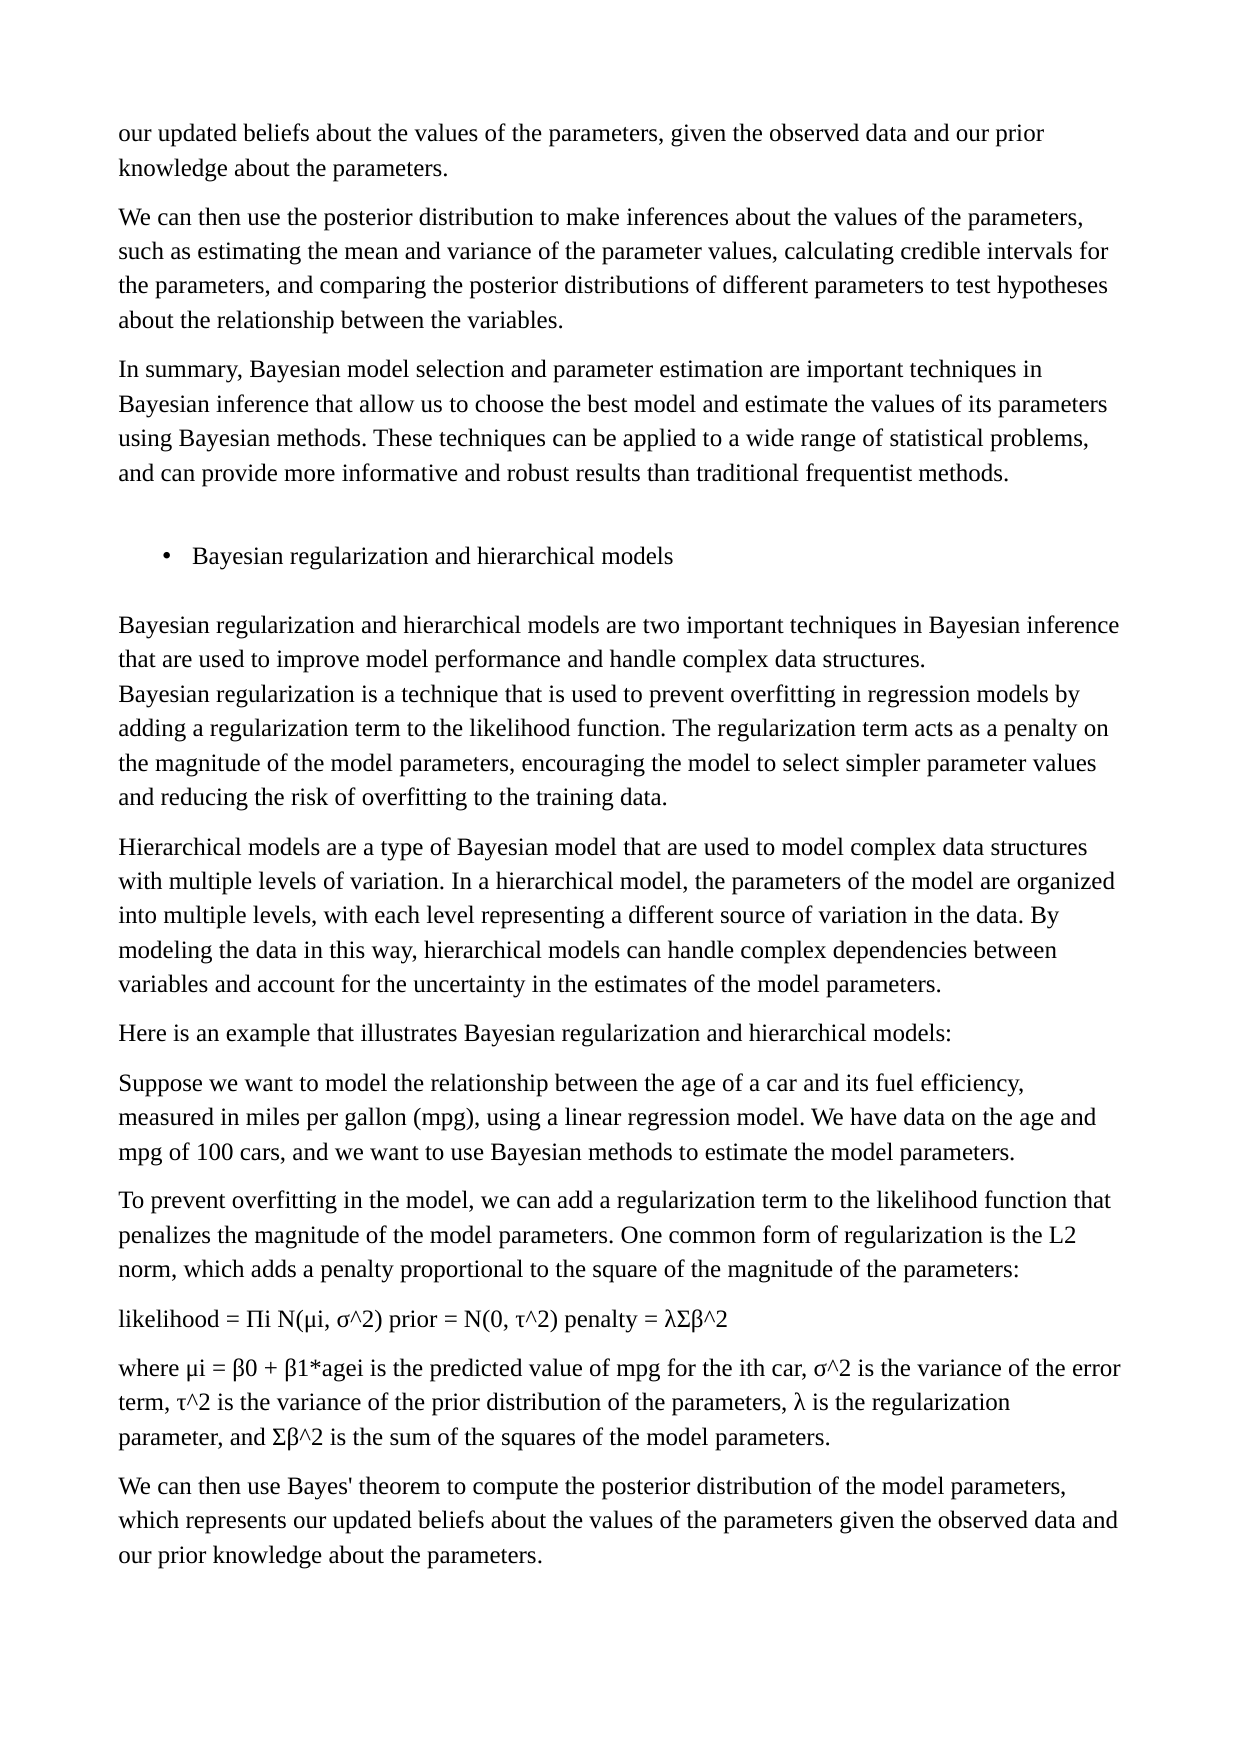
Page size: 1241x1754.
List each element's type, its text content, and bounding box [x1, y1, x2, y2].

text Bayesian regularization and hierarchical models are two important techniques in Bayesian inference that are used to improve model performance and handle complex data structures. [118, 610, 1122, 673]
text likelihood = Πi N(μi, σ^2) prior = N(0, τ^2) penalty = λΣβ^2 [118, 1304, 1122, 1332]
text Bayesian regularization is a technique that is used to prevent overfitting in regression models by adding a regularization term to the likelihood function. The regularization term acts as a penalty on the magnitude of the model parameters, encouraging the model to select simpler parameter values and reducing the risk of overfitting to the training data. [118, 679, 1122, 811]
list Bayesian regularization and hierarchical models [162, 541, 1122, 570]
text our updated beliefs about the values of the parameters, given the observed data and our prior knowledge about the parameters. [118, 118, 1122, 181]
text Suppose we want to model the relationship between the age of a car and its fuel efficiency, measured in miles per gallon (mpg), using a linear regression model. We have data on the age and mpg of 100 cars, and we want to use Bayesian methods to estimate the model parameters. [118, 1068, 1122, 1165]
text where μi = β0 + β1*agei is the predicted value of mpg for the ith car, σ^2 is the variance of the error term, τ^2 is the variance of the prior distribution of the parameters, λ is the regularization parameter, and Σβ^2 is the sum of the squares of the model parameters. [118, 1353, 1122, 1450]
text In summary, Bayesian model selection and parameter estimation are important techniques in Bayesian inference that allow us to choose the best model and estimate the values of its parameters using Bayesian methods. These techniques can be applied to a wide range of statistical problems, and can provide more informative and robust results than traditional frequentist methods. [118, 354, 1122, 486]
text We can then use the posterior distribution to make inferences about the values of the parameters, such as estimating the mean and variance of the parameter values, calculating credible intervals for the parameters, and comparing the posterior distributions of different parameters to test hypotheses about the relationship between the variables. [118, 202, 1122, 334]
text Here is an example that illustrates Bayesian regularization and hierarchical models: [118, 1018, 1122, 1047]
text To prevent overfitting in the model, we can add a regularization term to the likelihood function that penalizes the magnitude of the model parameters. One common form of regularization is the L2 norm, which adds a penalty proportional to the square of the magnitude of the parameters: [118, 1186, 1122, 1283]
text Hierarchical models are a type of Bayesian model that are used to model complex data structures with multiple levels of variation. In a hierarchical model, the parameters of the model are organized into multiple levels, with each level representing a different source of variation in the data. By modeling the data in this way, hierarchical models can handle complex dependencies between variables and account for the uncertainty in the estimates of the model parameters. [118, 832, 1122, 998]
text We can then use Bayes' theorem to compute the posterior distribution of the model parameters, which represents our updated beliefs about the values of the parameters given the observed data and our prior knowledge about the parameters. [118, 1471, 1122, 1568]
